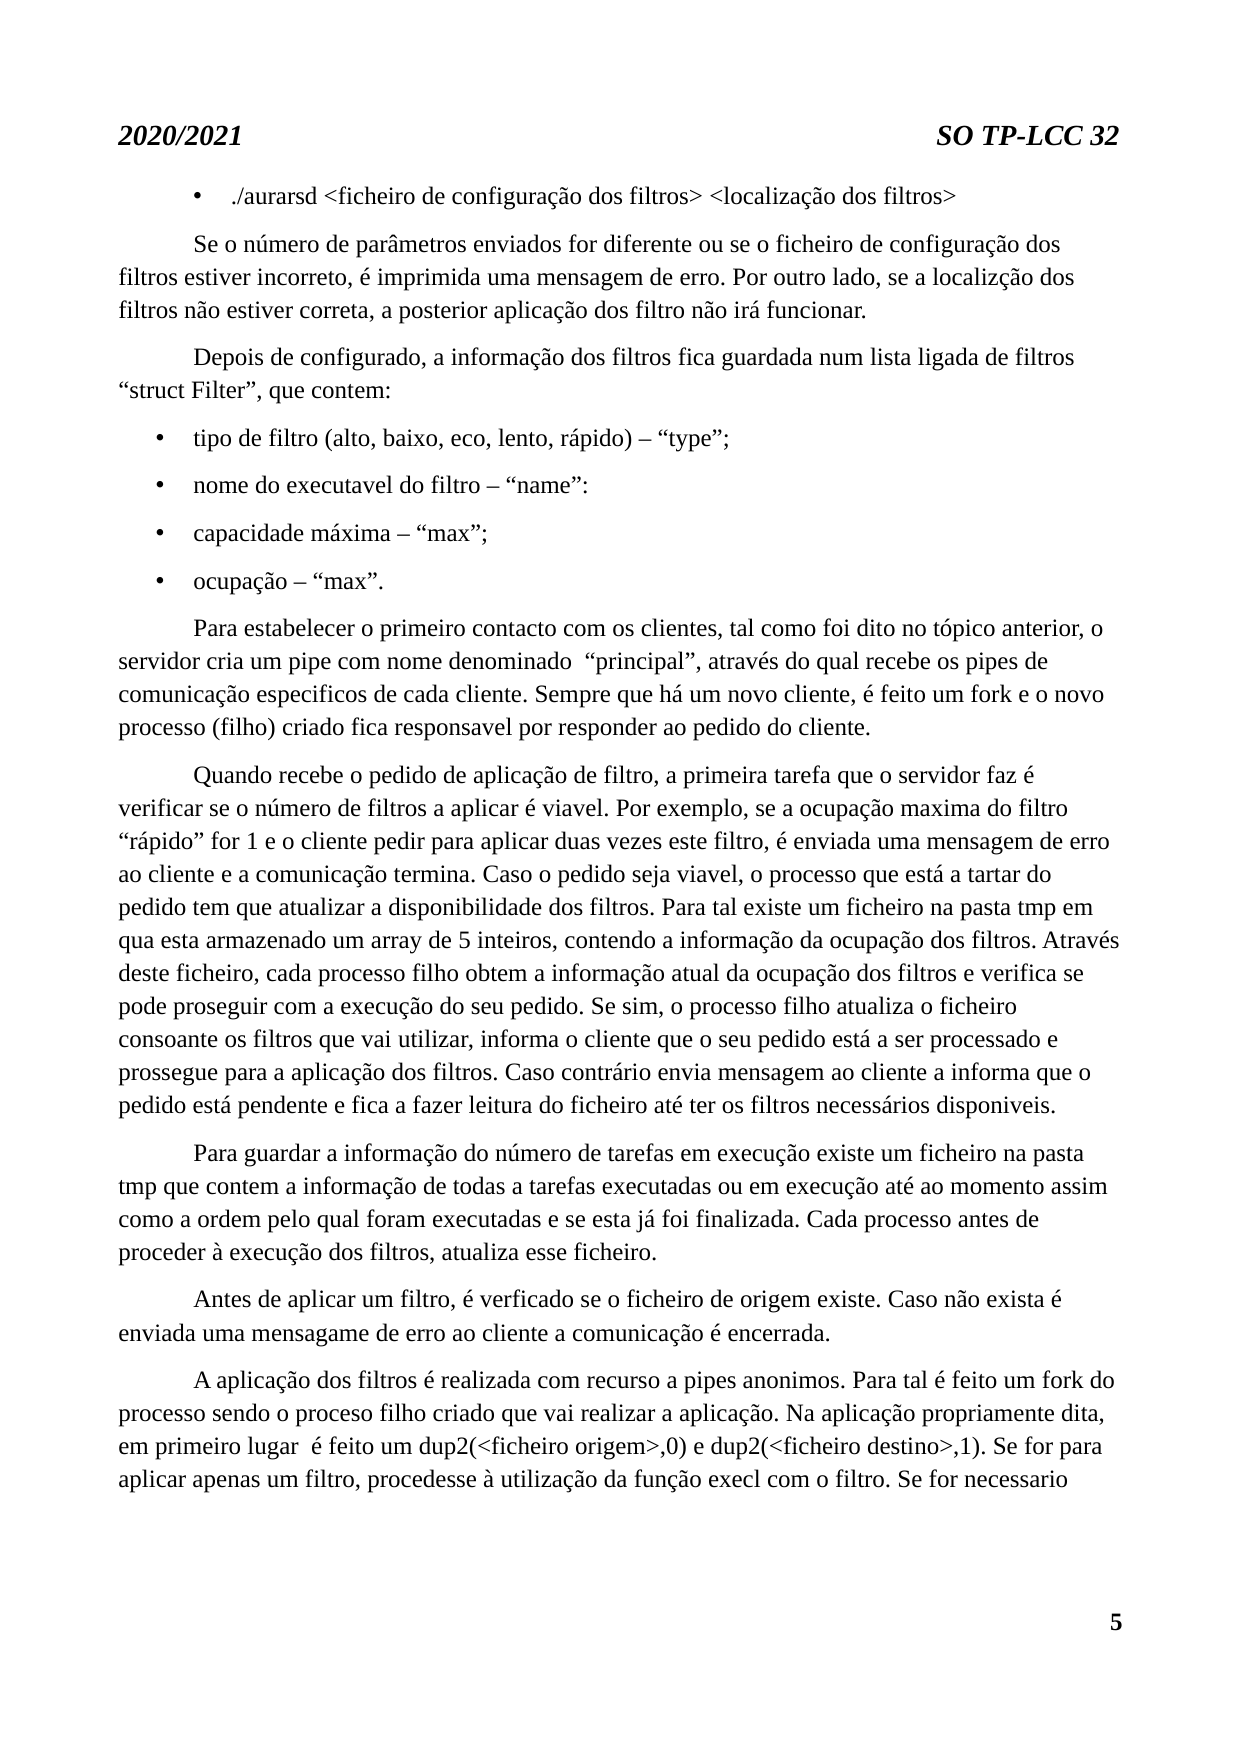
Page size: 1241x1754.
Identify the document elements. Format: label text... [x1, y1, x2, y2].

text Antes de aplicar um filtro, é verficado se o ficheiro de origem existe. Caso não exista é enviada uma mensagame de erro ao cliente a comunicação é encerrada. [118, 1284, 1122, 1346]
list nome do executavel do filtro – “name”: [156, 471, 1122, 499]
list tipo de filtro (alto, baixo, eco, lento, rápido) – “type”; [156, 423, 1122, 452]
text Depois de configurado, a informação dos filtros fica guardada num lista ligada de filtros “struct Filter”, que contem: [118, 342, 1122, 404]
list ocupação – “max”. [156, 566, 1122, 594]
list ./aurarsd <ficheiro de configuração dos filtros> <localização dos filtros> [193, 181, 1122, 210]
list capacidade máxima – “max”; [156, 518, 1122, 547]
text Quando recebe o pedido de aplicação de filtro, a primeira tarefa que o servidor faz é verificar se o número de filtros a aplicar é viavel. Por exemplo, se a ocupação maxima do filtro “rápido” for 1 e o cliente pedir para aplicar duas vezes este filtro, é enviada uma mensagem de erro ao cliente e a comunicação termina. Caso o pedido seja viavel, o processo que está a tartar do pedido tem que atualizar a disponibilidade dos filtros. Para tal existe um ficheiro na pasta tmp em qua esta armazenado um array de 5 inteiros, contendo a informação da ocupação dos filtros. Através deste ficheiro, cada processo filho obtem a informação atual da ocupação dos filtros e verifica se pode proseguir com a execução do seu pedido. Se sim, o processo filho atualiza o ficheiro consoante os filtros que vai utilizar, informa o cliente que o seu pedido está a ser processado e prossegue para a aplicação dos filtros. Caso contrário envia mensagem ao cliente a informa que o pedido está pendente e fica a fazer leitura do ficheiro até ter os filtros necessários disponiveis. [118, 760, 1122, 1119]
text Se o número de parâmetros enviados for diferente ou se o ficheiro de configuração dos filtros estiver incorreto, é imprimida uma mensagem de erro. Por outro lado, se a localizção dos filtros não estiver correta, a posterior aplicação dos filtro não irá funcionar. [118, 229, 1122, 323]
text Para estabelecer o primeiro contacto com os clientes, tal como foi dito no tópico anterior, o servidor cria um pipe com nome denominado “principal”, através do qual recebe os pipes de comunicação especificos de cada cliente. Sempre que há um novo cliente, é feito um fork e o novo processo (filho) criado fica responsavel por responder ao pedido do cliente. [118, 613, 1122, 741]
text A aplicação dos filtros é realizada com recurso a pipes anonimos. Para tal é feito um fork do processo sendo o proceso filho criado que vai realizar a aplicação. Na aplicação propriamente dita, em primeiro lugar é feito um dup2(<ficheiro origem>,0) e dup2(<ficheiro destino>,1). Se for para aplicar apenas um filtro, procedesse à utilização da função execl com o filtro. Se for necessario [118, 1365, 1122, 1493]
text Para guardar a informação do número de tarefas em execução existe um ficheiro na pasta tmp que contem a informação de todas a tarefas executadas ou em execução até ao momento assim como a ordem pelo qual foram executadas e se esta já foi finalizada. Cada processo antes de proceder à execução dos filtros, atualiza esse ficheiro. [118, 1138, 1122, 1266]
